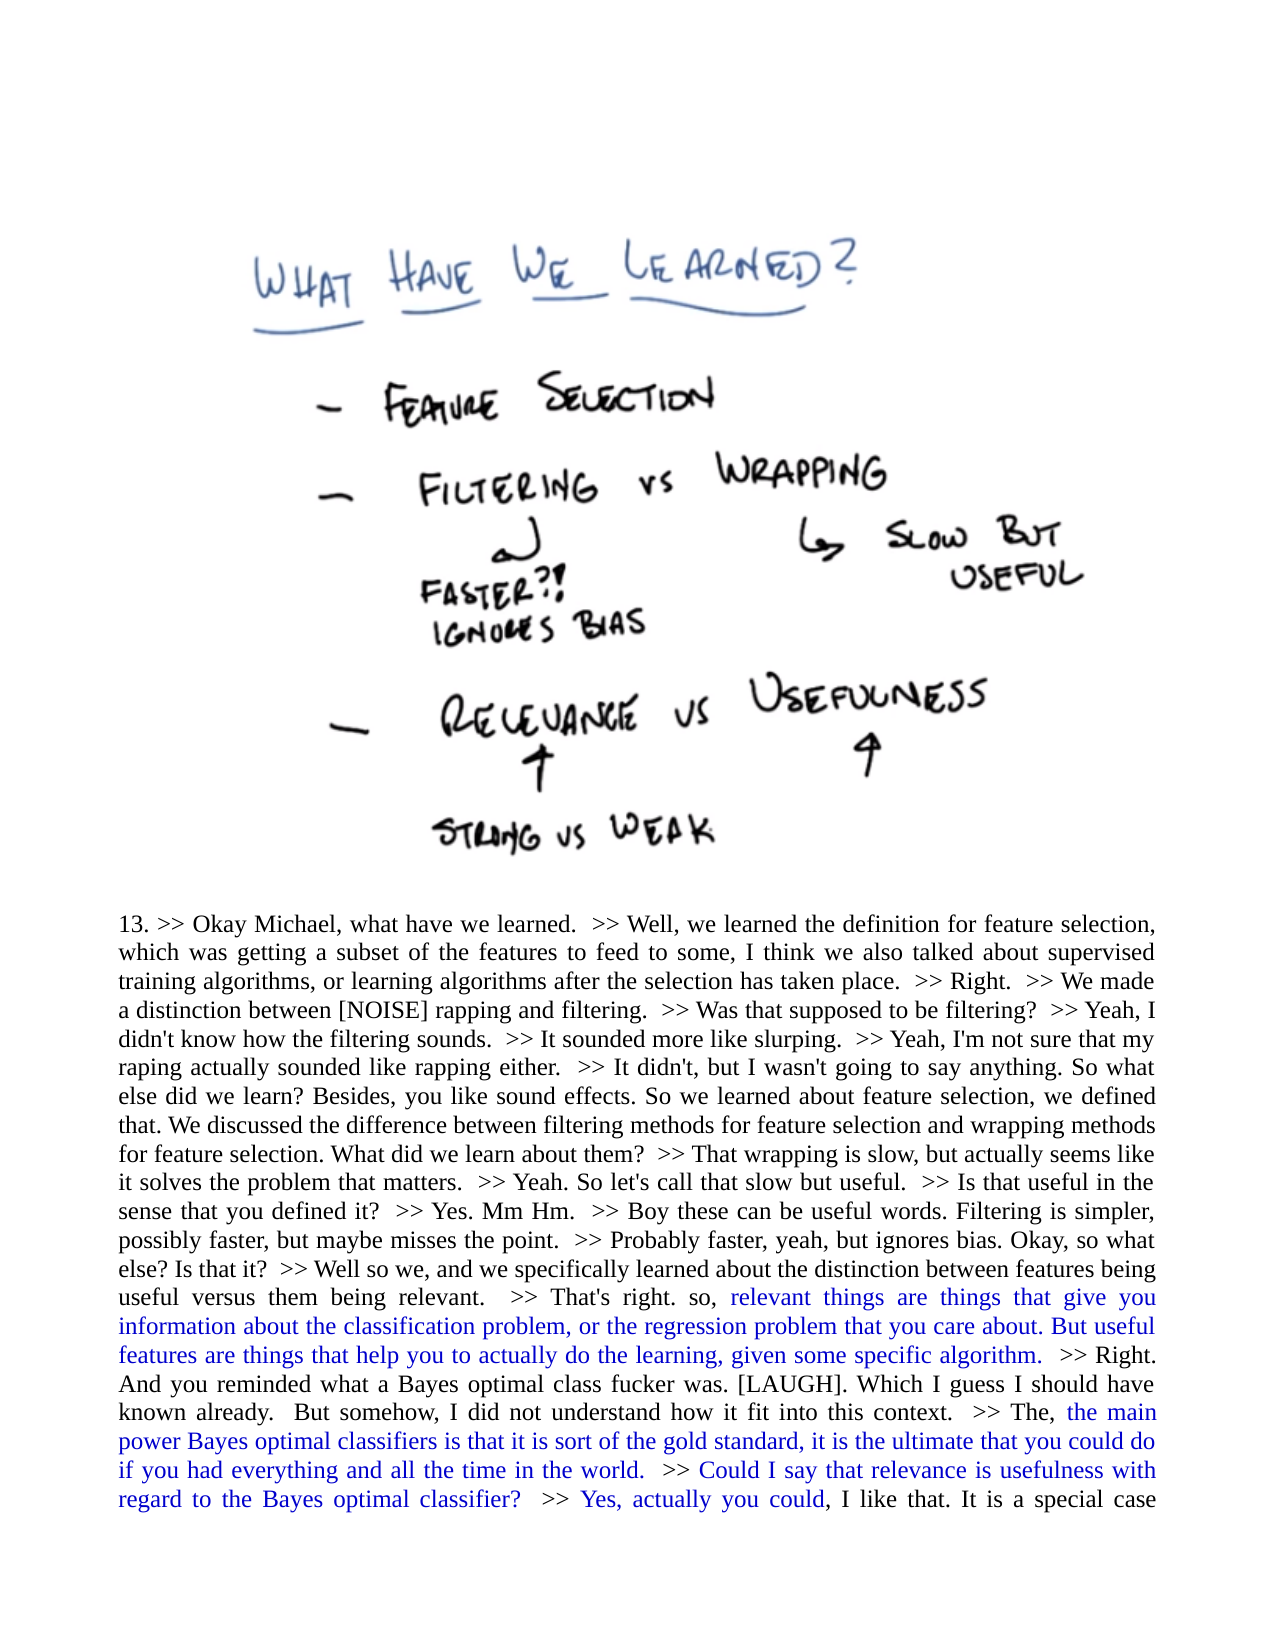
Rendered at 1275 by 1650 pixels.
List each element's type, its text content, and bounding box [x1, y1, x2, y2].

text 13. >> Okay Michael, what have we learned. >> Well, we learned the definition for feature selection, which was getting a subset of the features to feed to some, I think we also talked about supervised training algorithms, or learning algorithms after the selection has taken place. >> Right. >> We made a distinction between [NOISE] rapping and filtering. >> Was that supposed to be filtering? >> Yeah, I didn't know how the filtering sounds. >> It sounded more like slurping. >> Yeah, I'm not sure that my raping actually sounded like rapping either. >> It didn't, but I wasn't going to say anything. So what else did we learn? Besides, you like sound effects. So we learned about feature selection, we defined that. We discussed the difference between filtering methods for feature selection and wrapping methods for feature selection. What did we learn about them? >> That wrapping is slow, but actually seems like it solves the problem that matters. >> Yeah. So let's call that slow but useful. >> Is that useful in the sense that you defined it? >> Yes. Mm Hm. >> Boy these can be useful words. Filtering is simpler, possibly faster, but maybe misses the point. >> Probably faster, yeah, but ignores bias. Okay, so what else? Is that it? >> Well so we, and we specifically learned about the distinction between features being useful versus them being relevant. >> That's right. so, relevant things are things that give you information about the classification problem, or the regression problem that you care about. But useful features are things that help you to actually do the learning, given some specific algorithm. >> Right. And you reminded what a Bayes optimal class fucker was. [LAUGH]. Which I guess I should have known already. But somehow, I did not understand how it fit into this context. >> The, the main power Bayes optimal classifiers is that it is sort of the gold standard, it is the ultimate that you could do if you had everything and all the time in the world. >> Could I say that relevance is usefulness with regard to the Bayes optimal classifier? >> Yes, actually you could, I like that. It is a special case [118, 909, 1157, 1512]
picture [184, 233, 1091, 880]
